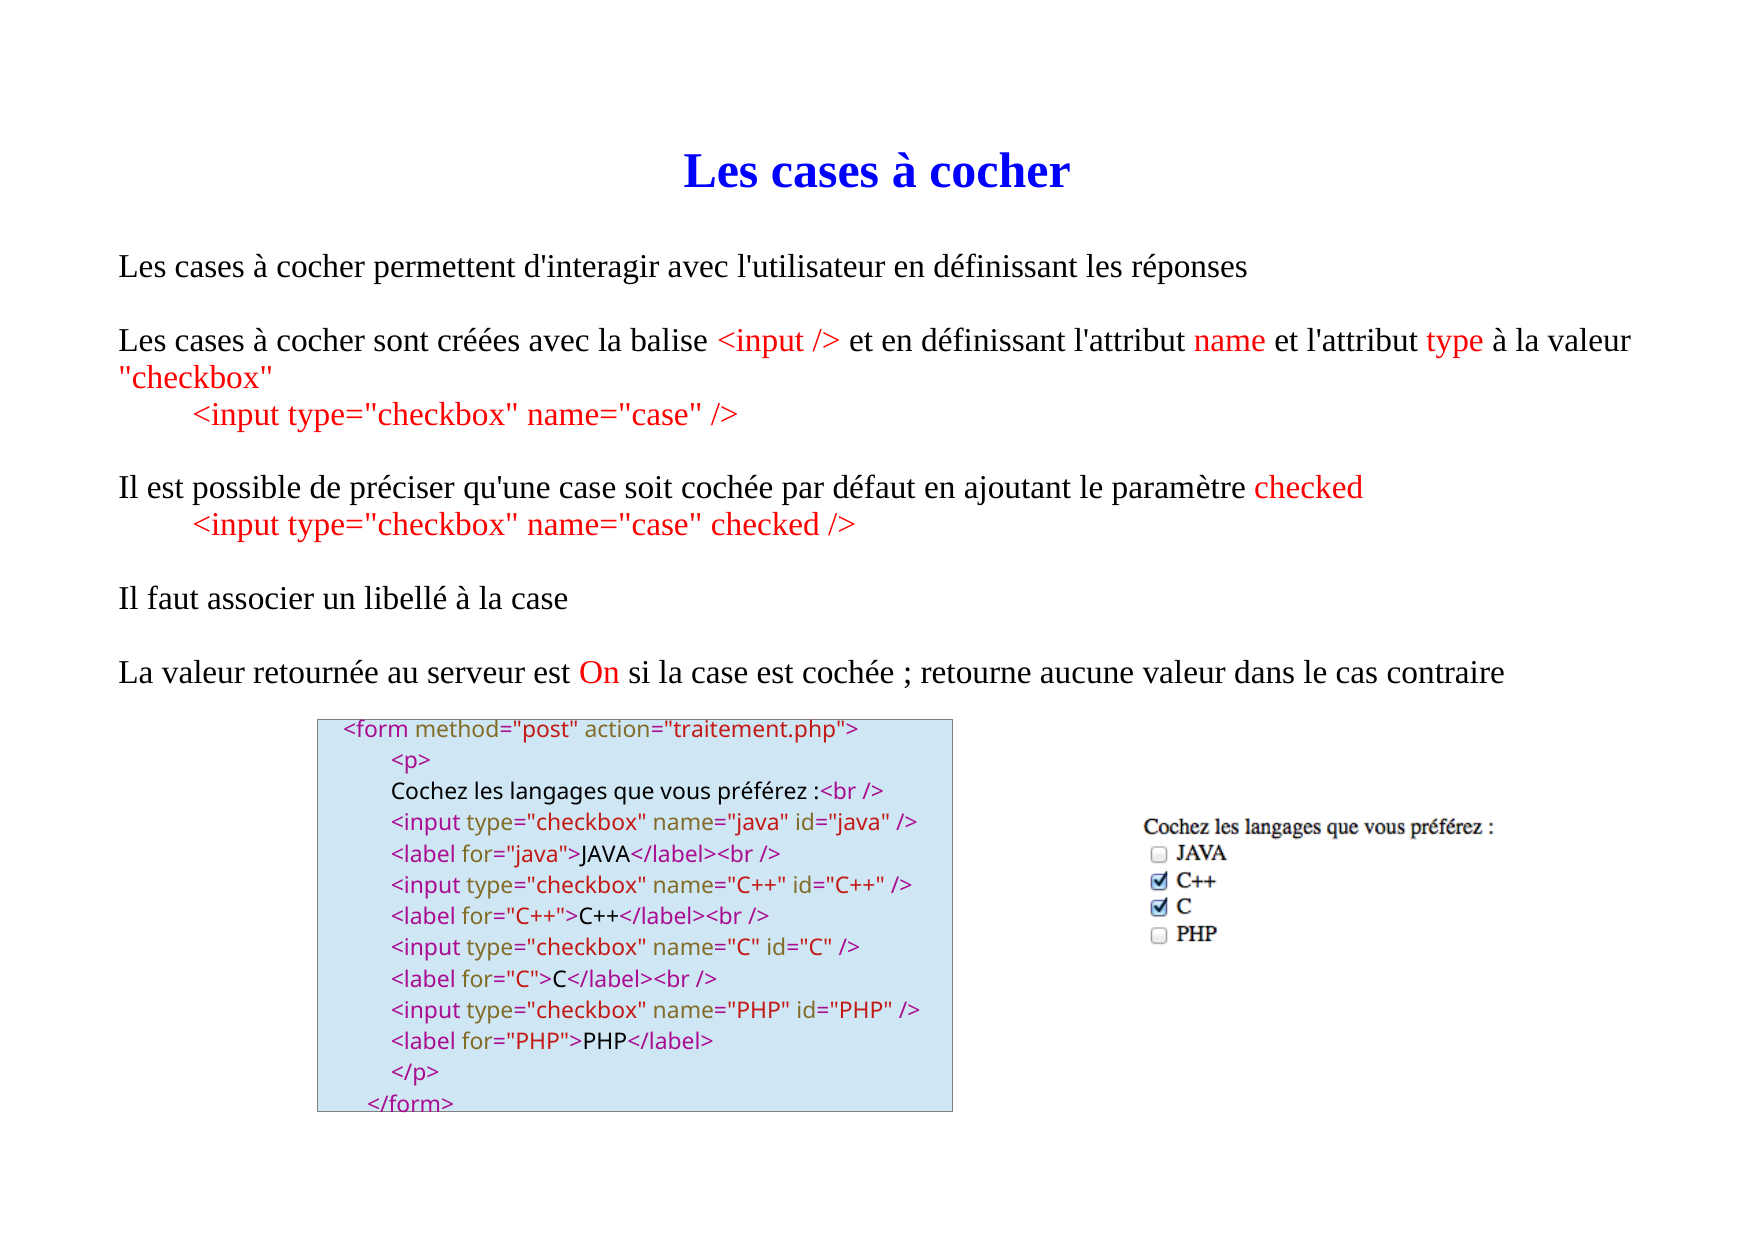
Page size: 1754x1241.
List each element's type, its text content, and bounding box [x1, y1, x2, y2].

subtitle Les cases à cocher [118, 143, 1636, 198]
text Il est possible de préciser qu'une case soit cochée par défaut en ajoutant le paramètre checked [118, 469, 1636, 506]
text Les cases à cocher sont créées avec la balise <input /> et en définissant l'attribut name et l'attribut type à la valeur "checkbox" [118, 322, 1636, 395]
text La valeur retournée au serveur est On si la case est cochée ; retourne aucune valeur dans le cas contraire [118, 653, 1636, 690]
picture [1140, 808, 1558, 966]
text <input type="checkbox" name="case" /> [118, 395, 1636, 432]
text <input type="checkbox" name="case" checked /> [118, 506, 1636, 543]
text Il faut associer un libellé à la case [118, 580, 1636, 617]
text Les cases à cocher permettent d'interagir avec l'utilisateur en définissant les réponses [118, 248, 1636, 285]
